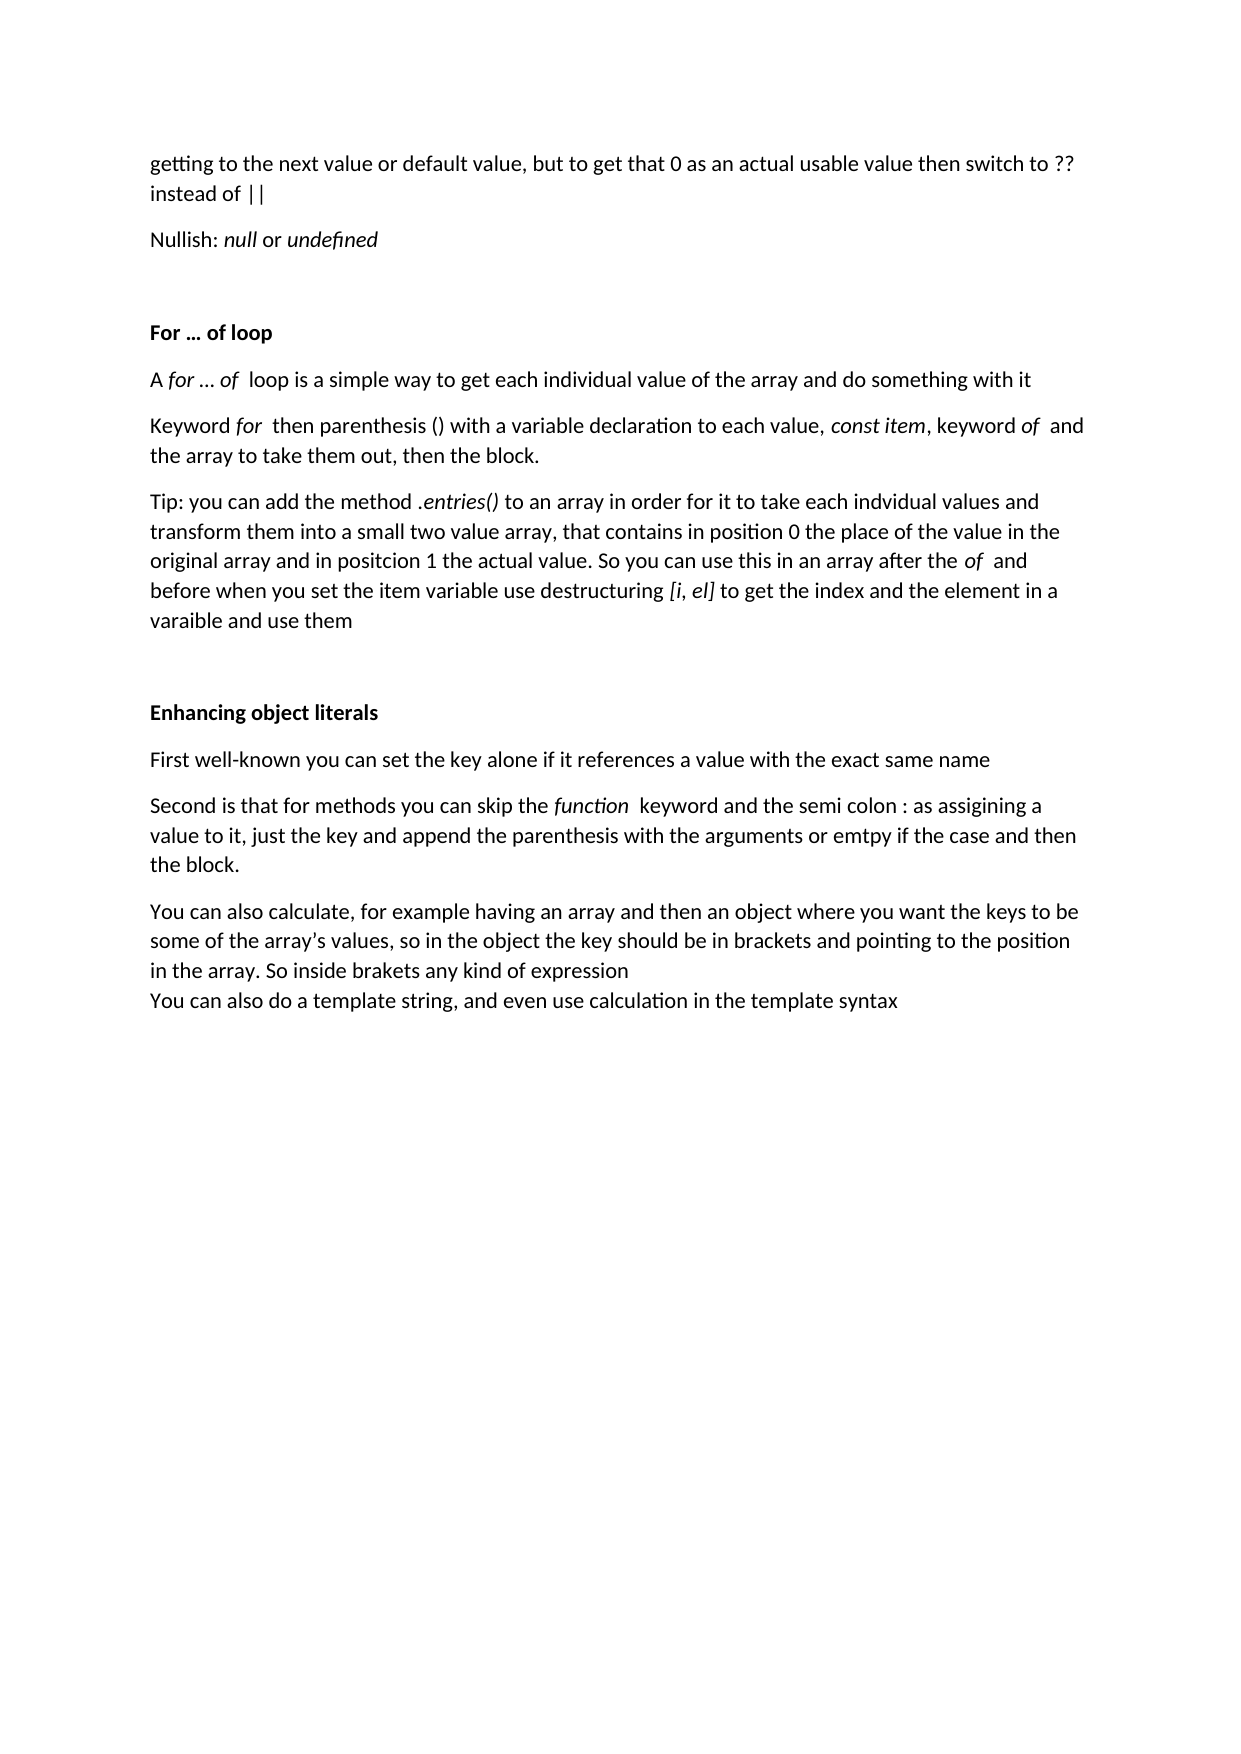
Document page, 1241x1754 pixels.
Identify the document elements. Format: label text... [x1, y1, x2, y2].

text getting to the next value or default value, but to get that 0 as an actual usable value then switch to ?? instead of || [150, 150, 1090, 207]
text Keyword for then parenthesis () with a variable declaration to each value, const item, keyword of and the array to take them out, then the block. [150, 411, 1090, 469]
text For … of loop [150, 319, 1090, 346]
text Enhancing object literals [150, 699, 1090, 726]
text Tip: you can add the method .entries() to an array in order for it to take each indvidual values and transform them into a small two value array, that contains in position 0 the place of the value in the original array and in positcion 1 the actual value. So you can use this in an array after the of and before when you set the item variable use destructuring [i, el] to get the index and the element in a varaible and use them [150, 487, 1090, 634]
text Second is that for methods you can skip the function keyword and the semi colon : as assigining a value to it, just the key and append the parenthesis with the arguments or emtpy if the case and then the block. [150, 792, 1090, 878]
text You can also calculate, for example having an array and then an object where you want the keys to be some of the array’s values, so in the object the key should be in brackets and pointing to the position in the array. So inside brakets any kind of expression You can also do a template string, and even use calculation in the template syntax [150, 897, 1090, 1014]
text First well-known you can set the key alone if it references a value with the exact same name [150, 745, 1090, 773]
text A for … of loop is a simple way to get each individual value of the array and do something with it [150, 365, 1090, 393]
text Nullish: null or undefined [150, 226, 1090, 253]
